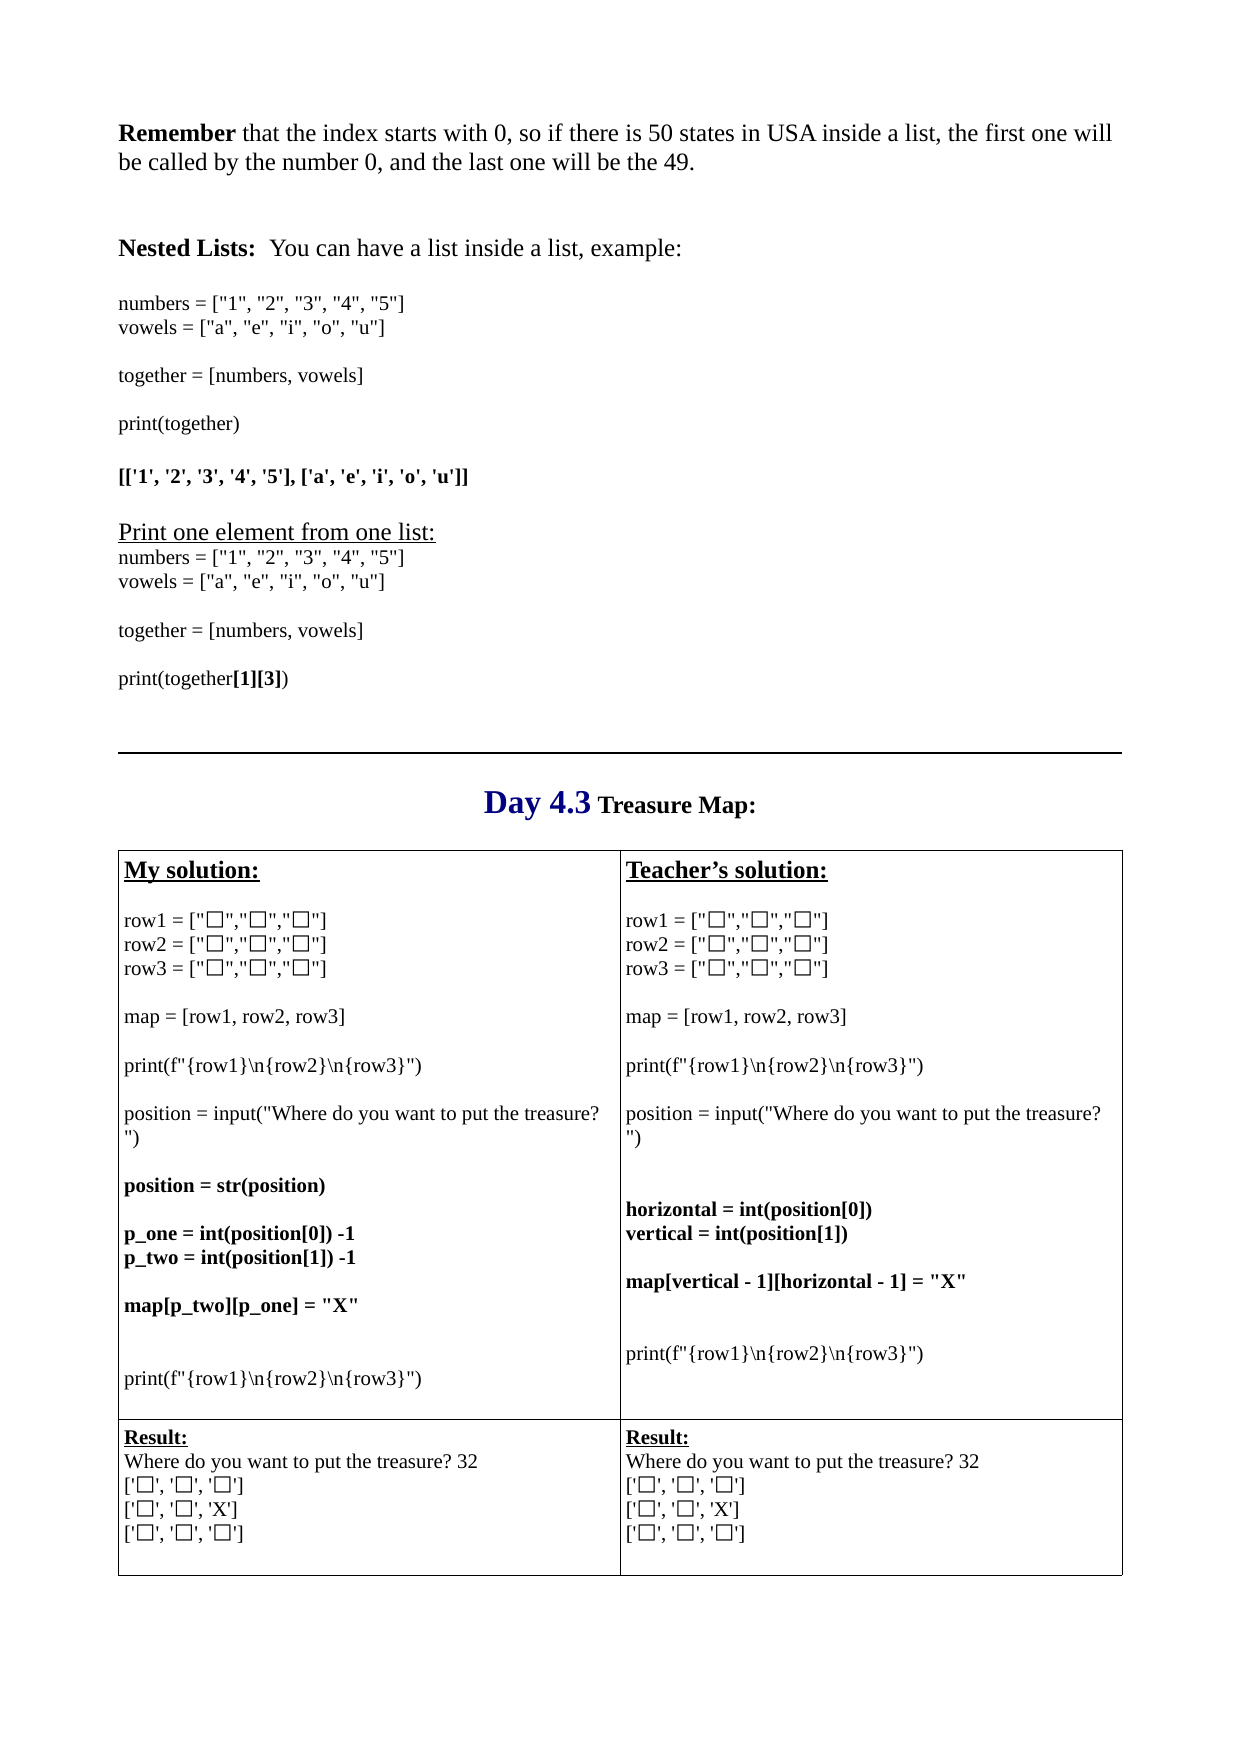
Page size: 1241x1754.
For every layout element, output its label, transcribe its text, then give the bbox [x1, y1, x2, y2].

text print(together) [118, 411, 1122, 435]
text numbers = ["1", "2", "3", "4", "5"] [118, 545, 1122, 569]
table_header My solution: row1 = ["⬜️","⬜️","⬜️"] row2 = ["⬜️","⬜️","⬜️"] row3 = ["⬜️","⬜️","⬜️"] map = [row1, row2, row3] print(f"{row1}\n{row2}\n{row3}") position = input("Where do you want to put the treasure? ") position = str(position) p_one = int(position[0]) -1 p_two = int(position[1]) -1 map[p_two][p_one] = "X" print(f"{row1}\n{row2}\n{row3}") [119, 851, 620, 1419]
text Print one element from one list: [118, 517, 1122, 545]
text together = [numbers, vowels] [118, 363, 1122, 387]
table_header Teacher’s solution: row1 = ["⬜️","⬜️","⬜️"] row2 = ["⬜️","⬜️","⬜️"] row3 = ["⬜️","⬜️","⬜️"] map = [row1, row2, row3] print(f"{row1}\n{row2}\n{row3}") position = input("Where do you want to put the treasure? ") horizontal = int(position[0]) vertical = int(position[1]) map[vertical - 1][horizontal - 1] = "X" print(f"{row1}\n{row2}\n{row3}") [621, 851, 1122, 1419]
text Day 4.3 Treasure Map: [118, 782, 1122, 821]
text Remember that the index starts with 0, so if there is 50 states in USA inside a list, the first one will be called by the number 0, and the last one will be the 49. [118, 118, 1122, 176]
table_cell Result: Where do you want to put the treasure? 32 ['⬜️', '⬜️', '⬜️'] ['⬜️', '⬜️', 'X'] ['⬜️', '⬜️', '⬜️'] [621, 1420, 1122, 1575]
text together = [numbers, vowels] [118, 617, 1122, 642]
text Nested Lists: You can have a list inside a list, example: [118, 233, 1122, 262]
text vowels = ["a", "e", "i", "o", "u"] [118, 315, 1122, 339]
text vowels = ["a", "e", "i", "o", "u"] [118, 569, 1122, 593]
text print(together[1][3]) [118, 666, 1122, 690]
table_cell Result: Where do you want to put the treasure? 32 ['⬜️', '⬜️', '⬜️'] ['⬜️', '⬜️', 'X'] ['⬜️', '⬜️', '⬜️'] [119, 1420, 620, 1575]
text [['1', '2', '3', '4', '5'], ['a', 'e', 'i', 'o', 'u']] [118, 464, 1122, 488]
text numbers = ["1", "2", "3", "4", "5"] [118, 291, 1122, 315]
